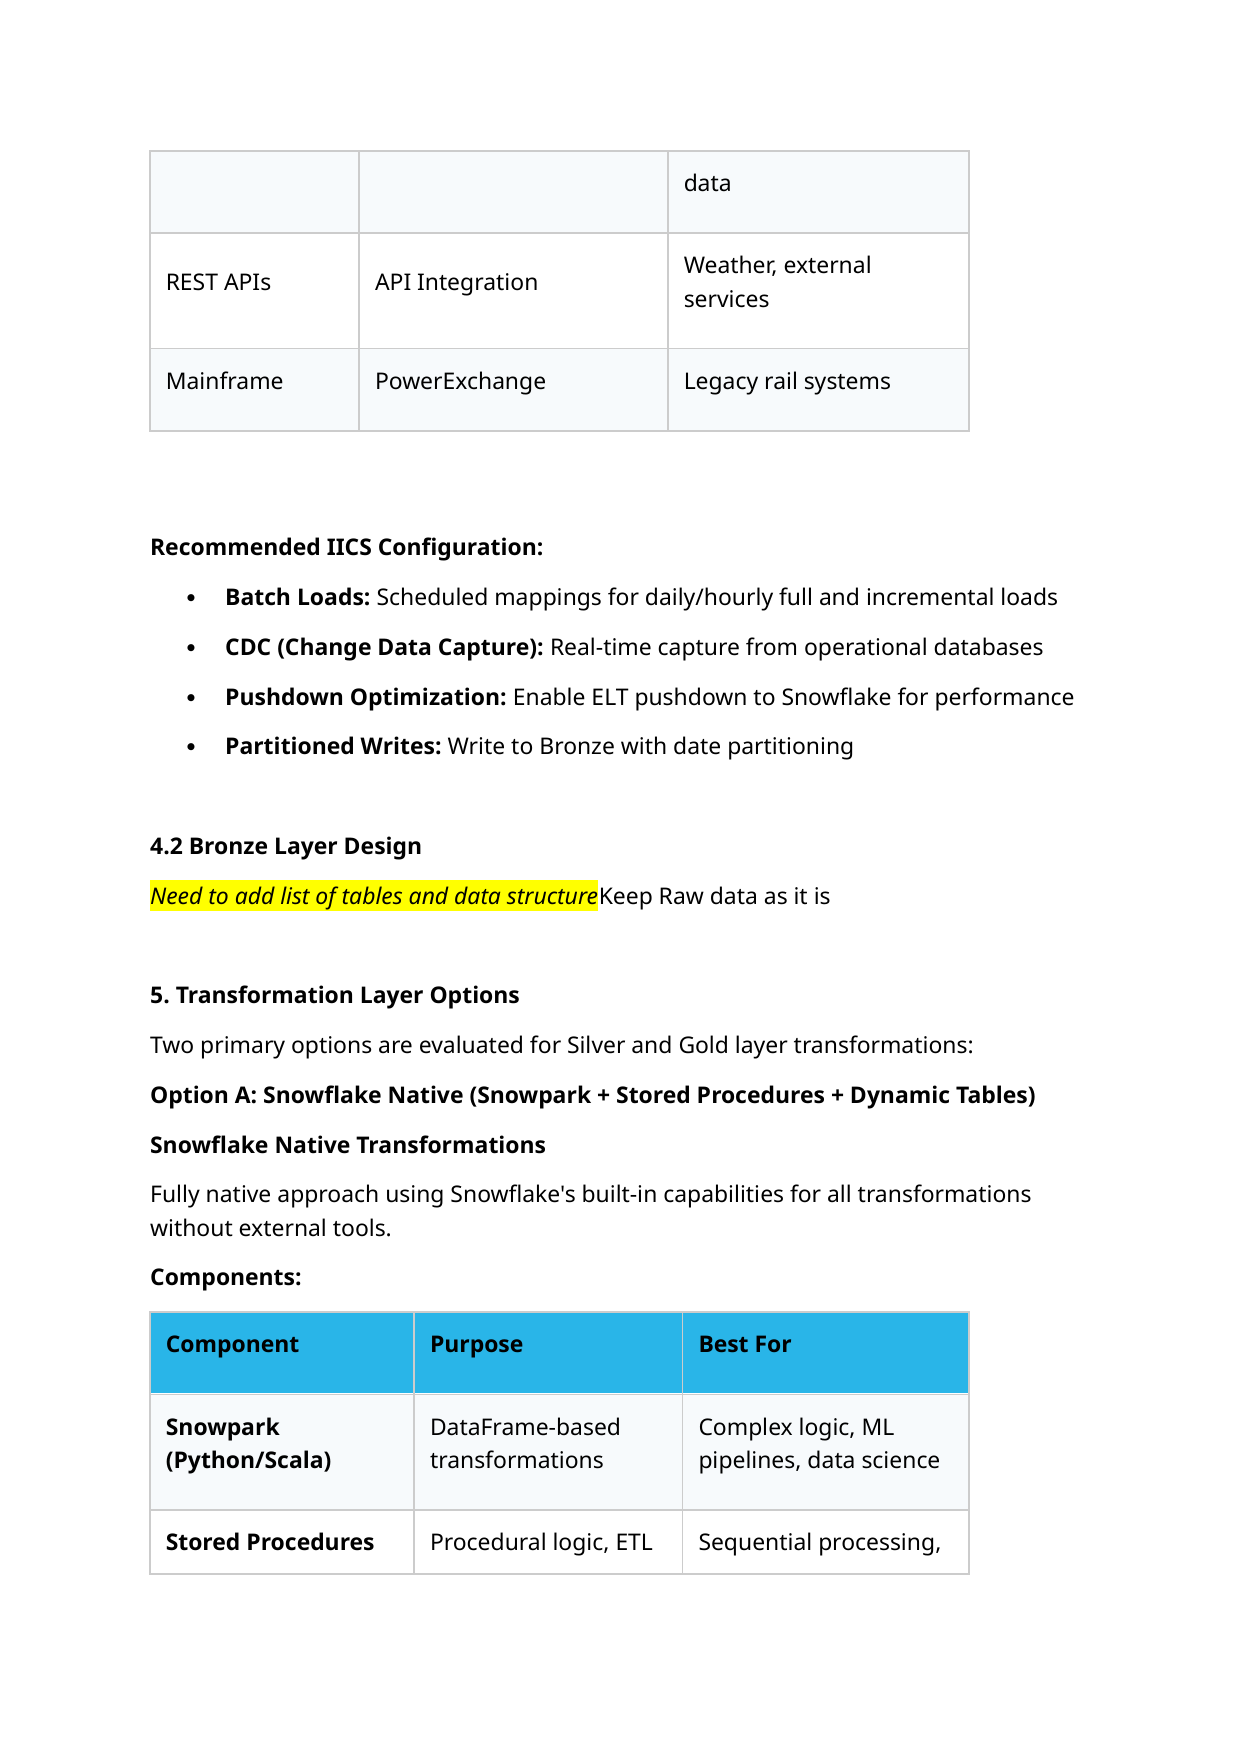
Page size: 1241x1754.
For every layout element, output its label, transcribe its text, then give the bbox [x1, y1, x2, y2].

table_header Purpose [415, 1313, 682, 1393]
text Snowflake Native Transformations [150, 1129, 1090, 1160]
list Pushdown Optimization: Enable ELT pushdown to Snowflake for performance [187, 681, 1090, 712]
table_cell API Integration [360, 234, 667, 348]
text Components: [150, 1261, 1090, 1293]
table_cell Mainframe [151, 349, 358, 430]
table_cell PowerExchange [360, 349, 667, 430]
list Partitioned Writes: Write to Bronze with date partitioning [187, 730, 1090, 762]
text Recommended IICS Configuration: [150, 531, 1090, 562]
text 5. Transformation Layer Options [150, 979, 1090, 1011]
table_cell Snowpark (Python/Scala) [151, 1395, 413, 1509]
table_cell Stored Procedures [151, 1511, 413, 1573]
list Batch Loads: Scheduled mappings for daily/hourly full and incremental loads [187, 581, 1090, 612]
table_cell data [669, 152, 968, 232]
table_cell Sequential processing, [683, 1511, 968, 1573]
table_header Component [151, 1313, 413, 1393]
table_cell Complex logic, ML pipelines, data science [683, 1395, 968, 1509]
list CDC (Change Data Capture): Real-time capture from operational databases [187, 631, 1090, 662]
table_header Best For [683, 1313, 968, 1393]
text Need to add list of tables and data structureKeep Raw data as it is [150, 880, 1090, 911]
text Option A: Snowflake Native (Snowpark + Stored Procedures + Dynamic Tables) [150, 1079, 1090, 1110]
text Fully native approach using Snowflake's built-in capabilities for all transformations without external tools. [150, 1178, 1090, 1243]
table_cell DataFrame-based transformations [415, 1395, 682, 1509]
text 4.2 Bronze Layer Design [150, 830, 1090, 861]
table_cell [360, 152, 667, 232]
text Two primary options are evaluated for Silver and Gold layer transformations: [150, 1029, 1090, 1060]
table_cell REST APIs [151, 234, 358, 348]
table_cell [151, 152, 358, 232]
table_cell Procedural logic, ETL [415, 1511, 682, 1573]
table_cell Legacy rail systems [669, 349, 968, 430]
table_cell Weather, external services [669, 234, 968, 348]
